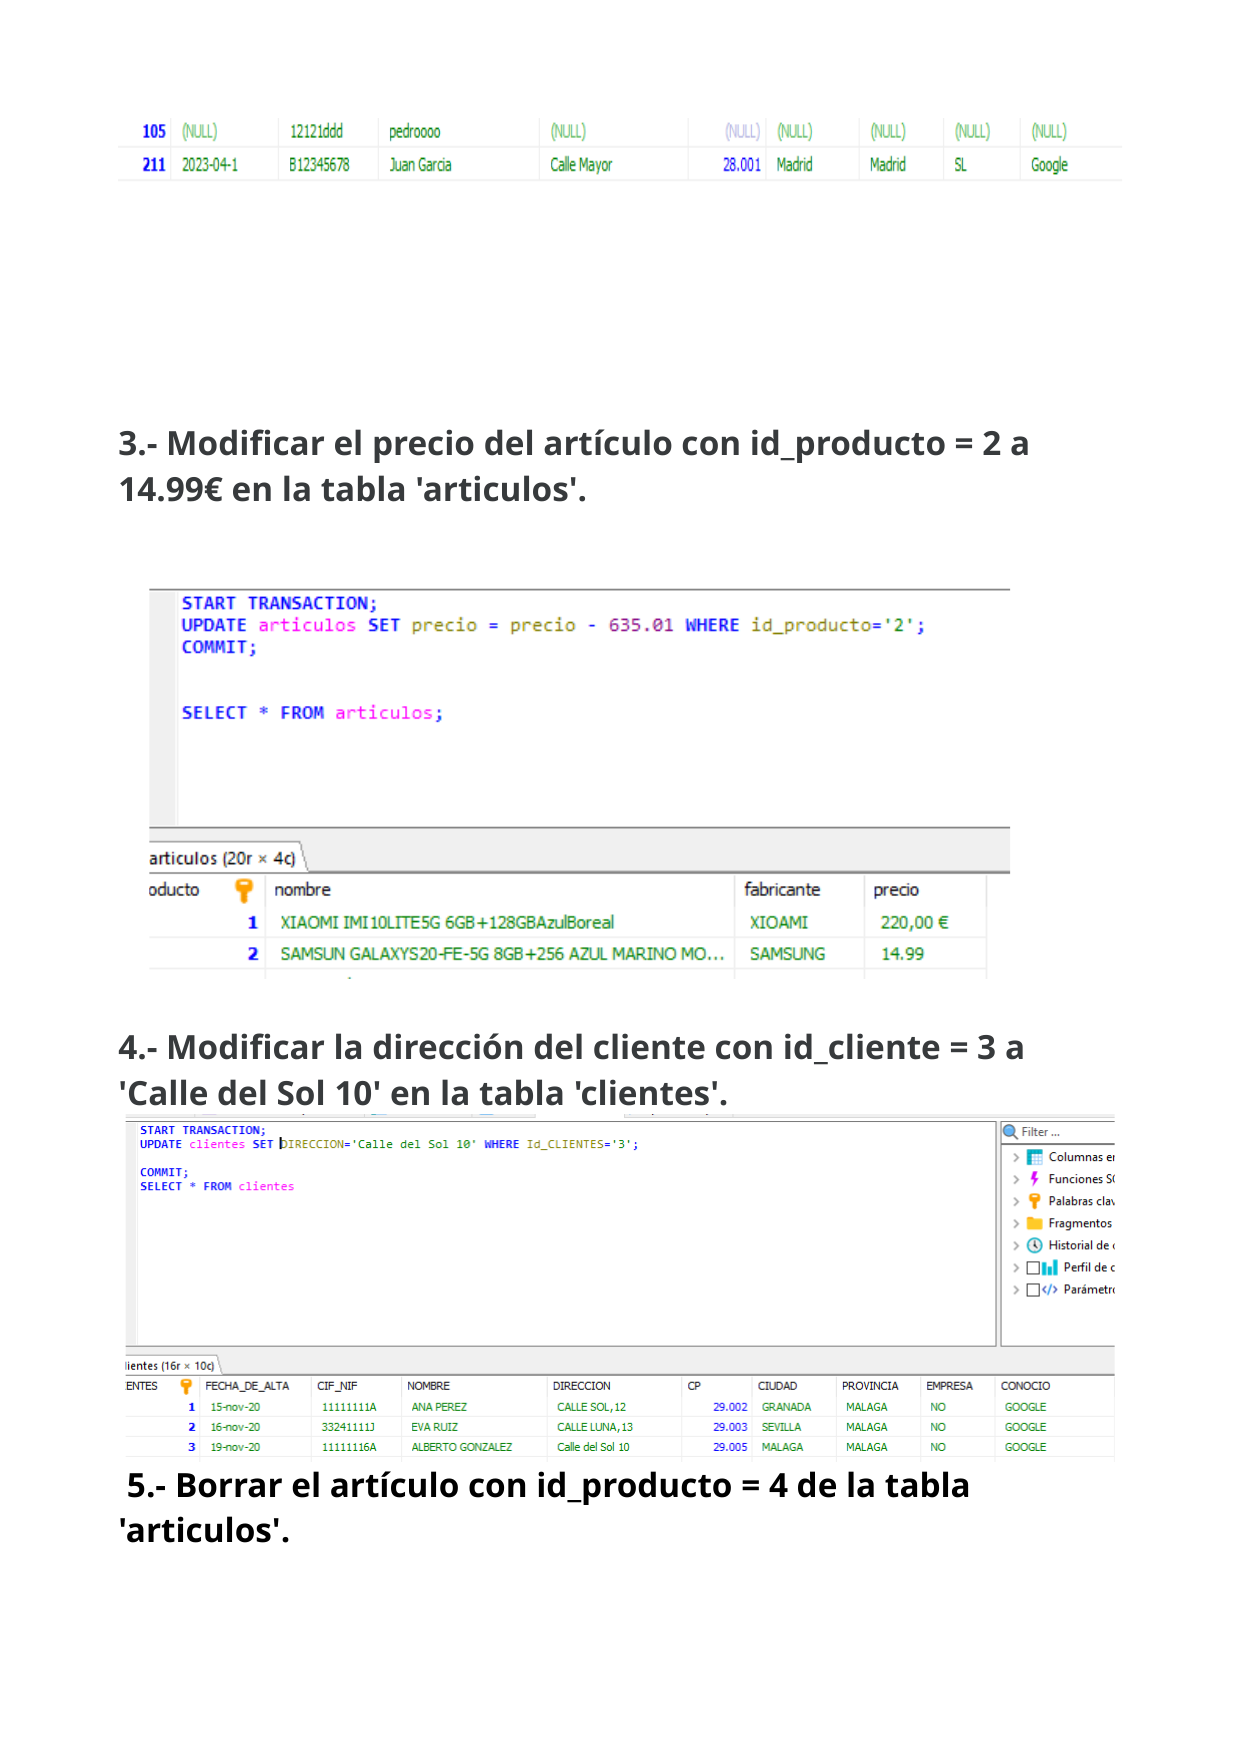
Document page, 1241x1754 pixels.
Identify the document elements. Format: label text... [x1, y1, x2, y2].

text 3.- Modificar el precio del artículo con id_producto = 2 a 14.99€ en la tabla 'articulos'. [118, 420, 1122, 511]
picture [125, 1114, 1115, 1462]
text 5.- Borrar el artículo con id_producto = 4 de la tabla 'articulos'. [118, 1115, 1122, 1552]
picture [118, 118, 1123, 193]
text 4.- Modificar la dirección del cliente con id_cliente = 3 a 'Calle del Sol 10' en la tabla 'clientes'. [118, 1024, 1122, 1115]
picture [149, 586, 1011, 979]
